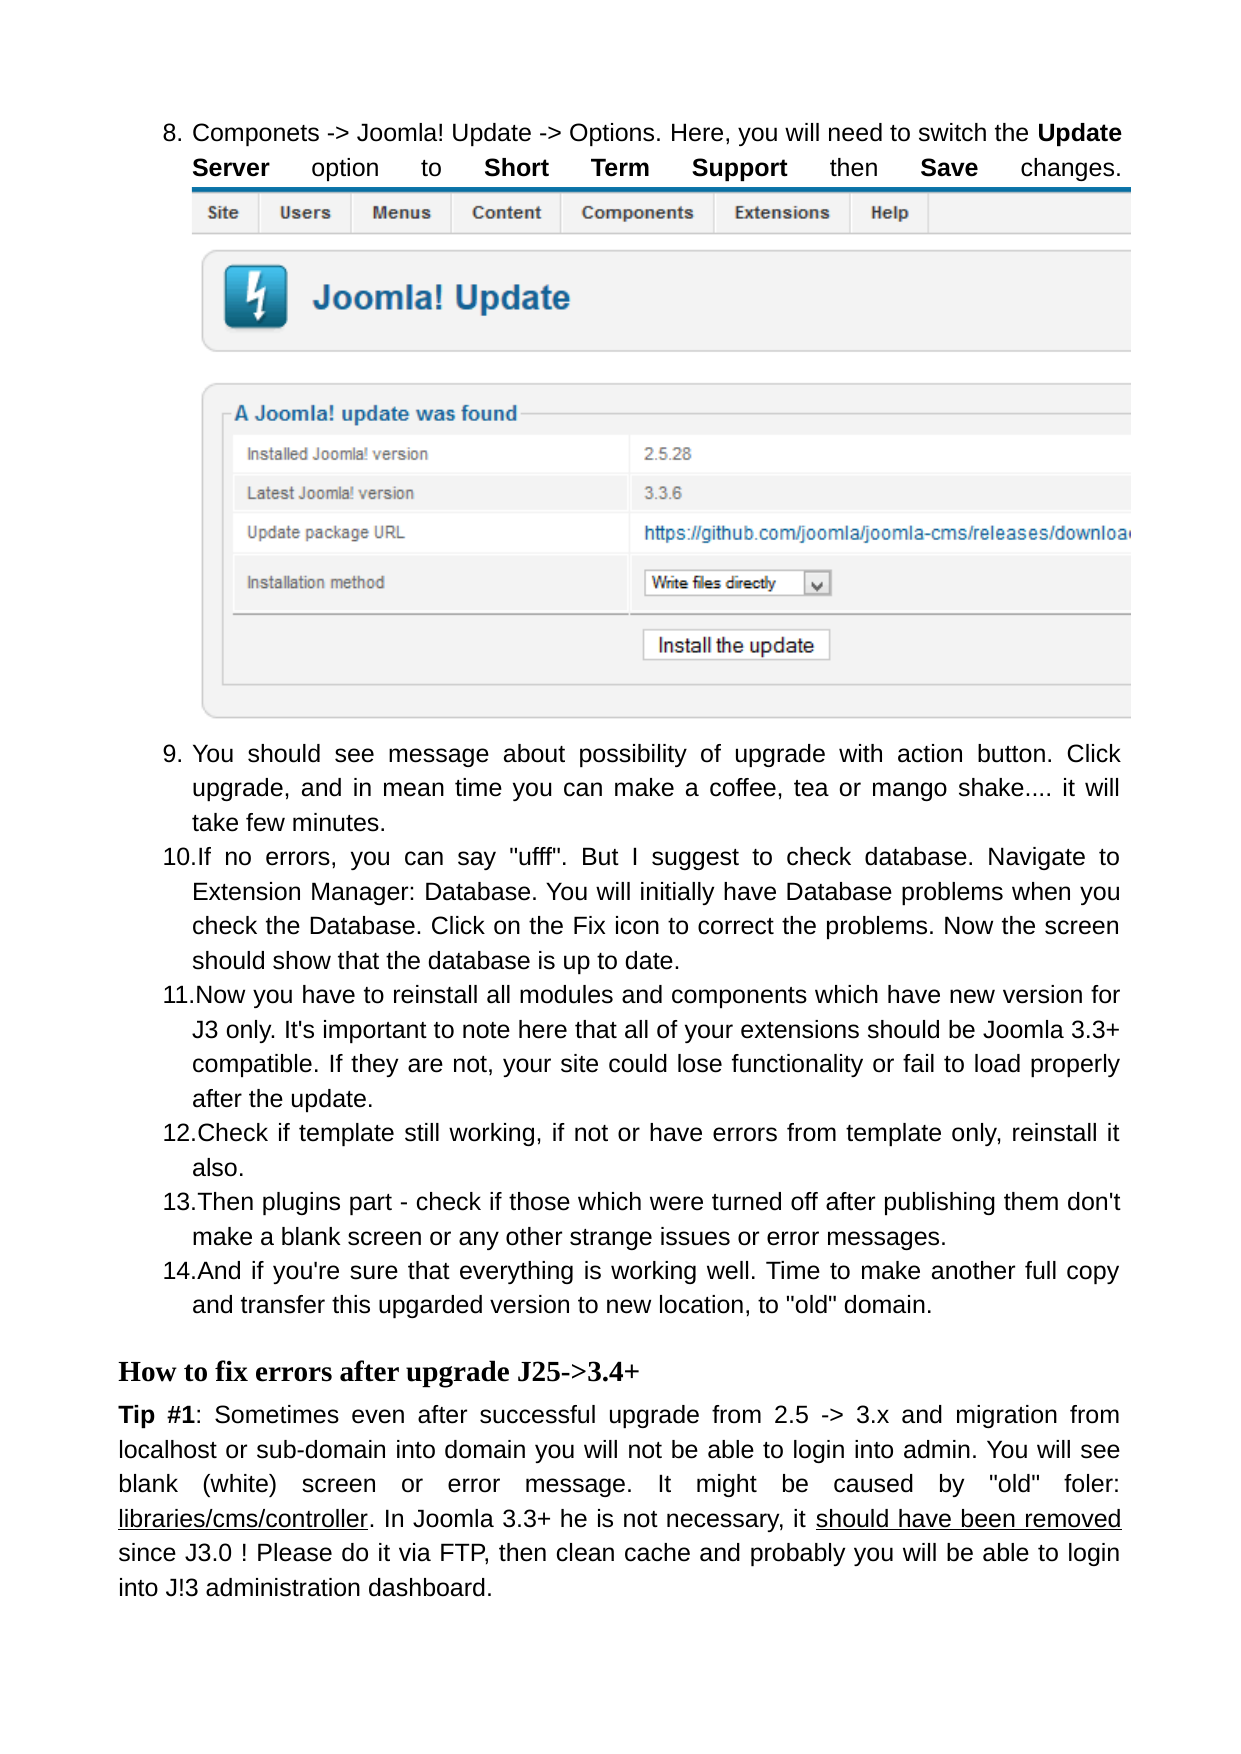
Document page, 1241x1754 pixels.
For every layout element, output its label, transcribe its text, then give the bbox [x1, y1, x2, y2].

list If no errors, you can say "ufff". But I suggest to check database. Navigate to Extension Manager: Database. You will initially have Database problems when you check the Database. Click on the Fix icon to correct the problems. Now the screen should show that the database is up to date. [162, 842, 1122, 974]
list Now you have to reinstall all modules and components which have new version for J3 only. It's important to note here that all of your extensions should be Joomla 3.3+ compatible. If they are not, your site could lose functionality or fail to load properly after the update. [162, 980, 1122, 1112]
picture [191, 192, 1131, 728]
list And if you're sure that everything is working well. Time to make another full copy and transfer this upgarded version to new location, to "old" domain. [162, 1256, 1122, 1319]
list Componets -> Joomla! Update -> Options. Here, you will need to switch the Update Server option to Short Term Support then Save changes. [162, 118, 1122, 733]
text Tip #1: Sometimes even after successful upgrade from 2.5 -> 3.x and migration from localhost or sub-domain into domain you will not be able to login into admin. You will see blank (white) screen or error message. It might be caused by "old" foler: libraries/cms/controller. In Joomla 3.3+ he is not necessary, it should have been removed since J3.0 ! Please do it via FTP, then clean cache and probably you will be able to login into J!3 administration dashboard. [118, 1400, 1122, 1601]
list Then plugins part - check if those which were turned off after publishing them don't make a blank screen or any other strange issues or error messages. [162, 1187, 1122, 1250]
subtitle How to fix errors after upgrade J25->3.4+ [118, 1354, 1122, 1388]
list Check if template still working, if not or have errors from template only, reinstall it also. [162, 1118, 1122, 1181]
list You should see message about possibility of upgrade with action button. Click upgrade, and in mean time you can make a coffee, tea or mango shake.... it will take few minutes. [162, 739, 1122, 836]
